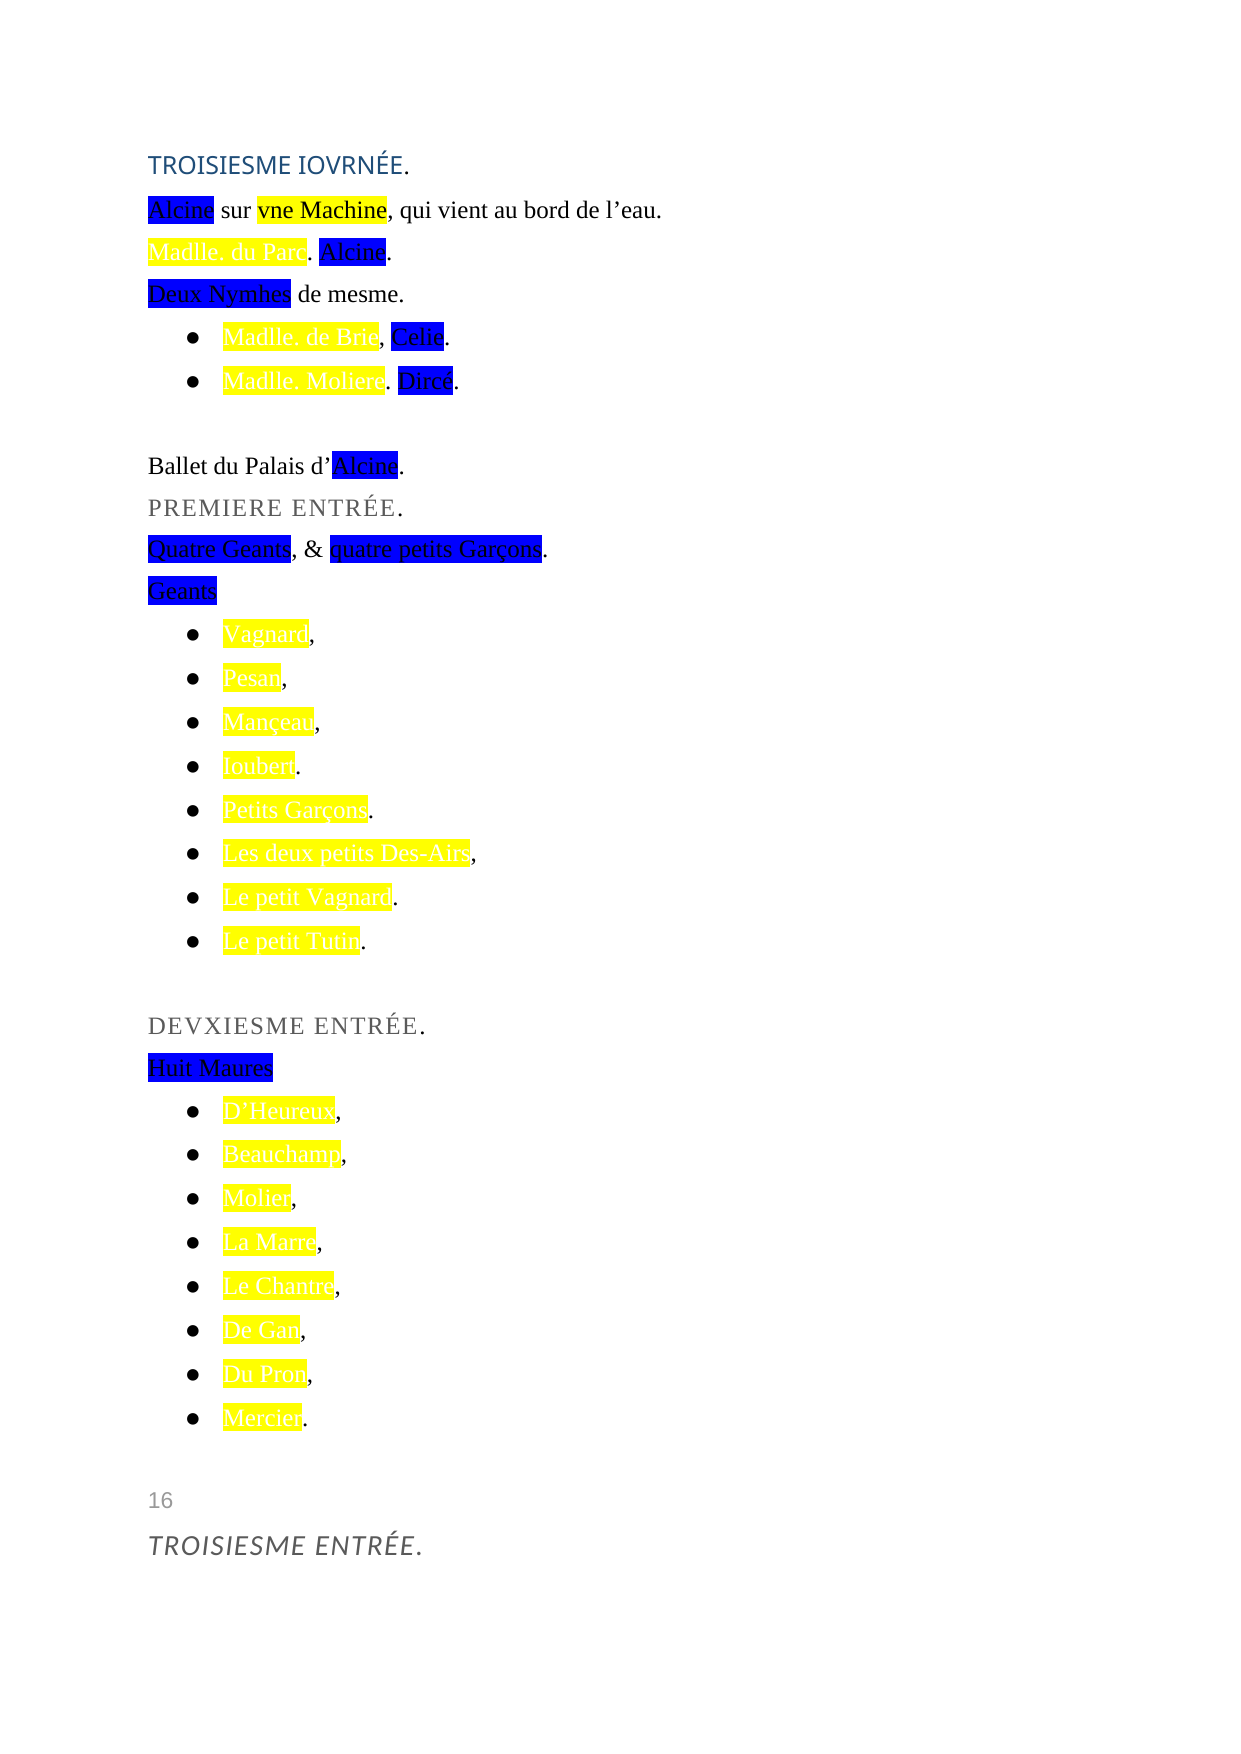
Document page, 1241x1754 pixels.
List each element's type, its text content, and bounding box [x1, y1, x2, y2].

list Le petit Vagnard. [185, 881, 1093, 912]
text Huit Maures [273, 1053, 1093, 1082]
list Les deux petits Des-Airs, [185, 838, 1093, 868]
list Le petit Tutin. [185, 925, 1093, 956]
list Le Chantre, [185, 1270, 1093, 1301]
list Madlle. de Brie, Celie. [185, 321, 1093, 352]
text Alcine sur vne Machine, qui vient au bord de l’eau. [214, 196, 257, 224]
list Petits Garçons. [185, 794, 1093, 824]
list Madlle. Moliere. Dircé. [185, 365, 1093, 396]
list La Marre, [185, 1226, 1093, 1257]
list D’Heureux, [185, 1095, 1093, 1125]
text Ballet du Palais d’Alcine. [148, 451, 332, 479]
text Geants [217, 576, 1093, 605]
list Mançeau, [185, 706, 1093, 737]
text Alcine sur vne Machine, qui vient au bord de l’eau. [387, 196, 1093, 224]
list Beauchamp, [185, 1139, 1093, 1169]
text Deux Nymhes de mesme. [291, 279, 1093, 308]
text TROISIESME IOVRNÉE. [148, 148, 1093, 182]
list Mercier. [185, 1402, 1093, 1432]
list Molier, [185, 1182, 1093, 1213]
text PREMIERE ENTRÉE. [148, 493, 1093, 521]
text DEVXIESME ENTRÉE. [148, 1011, 1093, 1040]
list De Gan, [185, 1314, 1093, 1344]
list Du Pron, [185, 1358, 1093, 1388]
text Ballet du Palais d’Alcine. [398, 451, 1093, 479]
list Vagnard, [185, 618, 1093, 649]
list Ioubert. [185, 750, 1093, 780]
text 16 [148, 1487, 1093, 1514]
text Madlle. du Parc. Alcine. [148, 237, 1093, 266]
subtitle TROISIESME ENTRÉE. [148, 1527, 1093, 1562]
text Quatre Geants, & quatre petits Garçons. [148, 534, 1093, 563]
list Pesan, [185, 662, 1093, 693]
